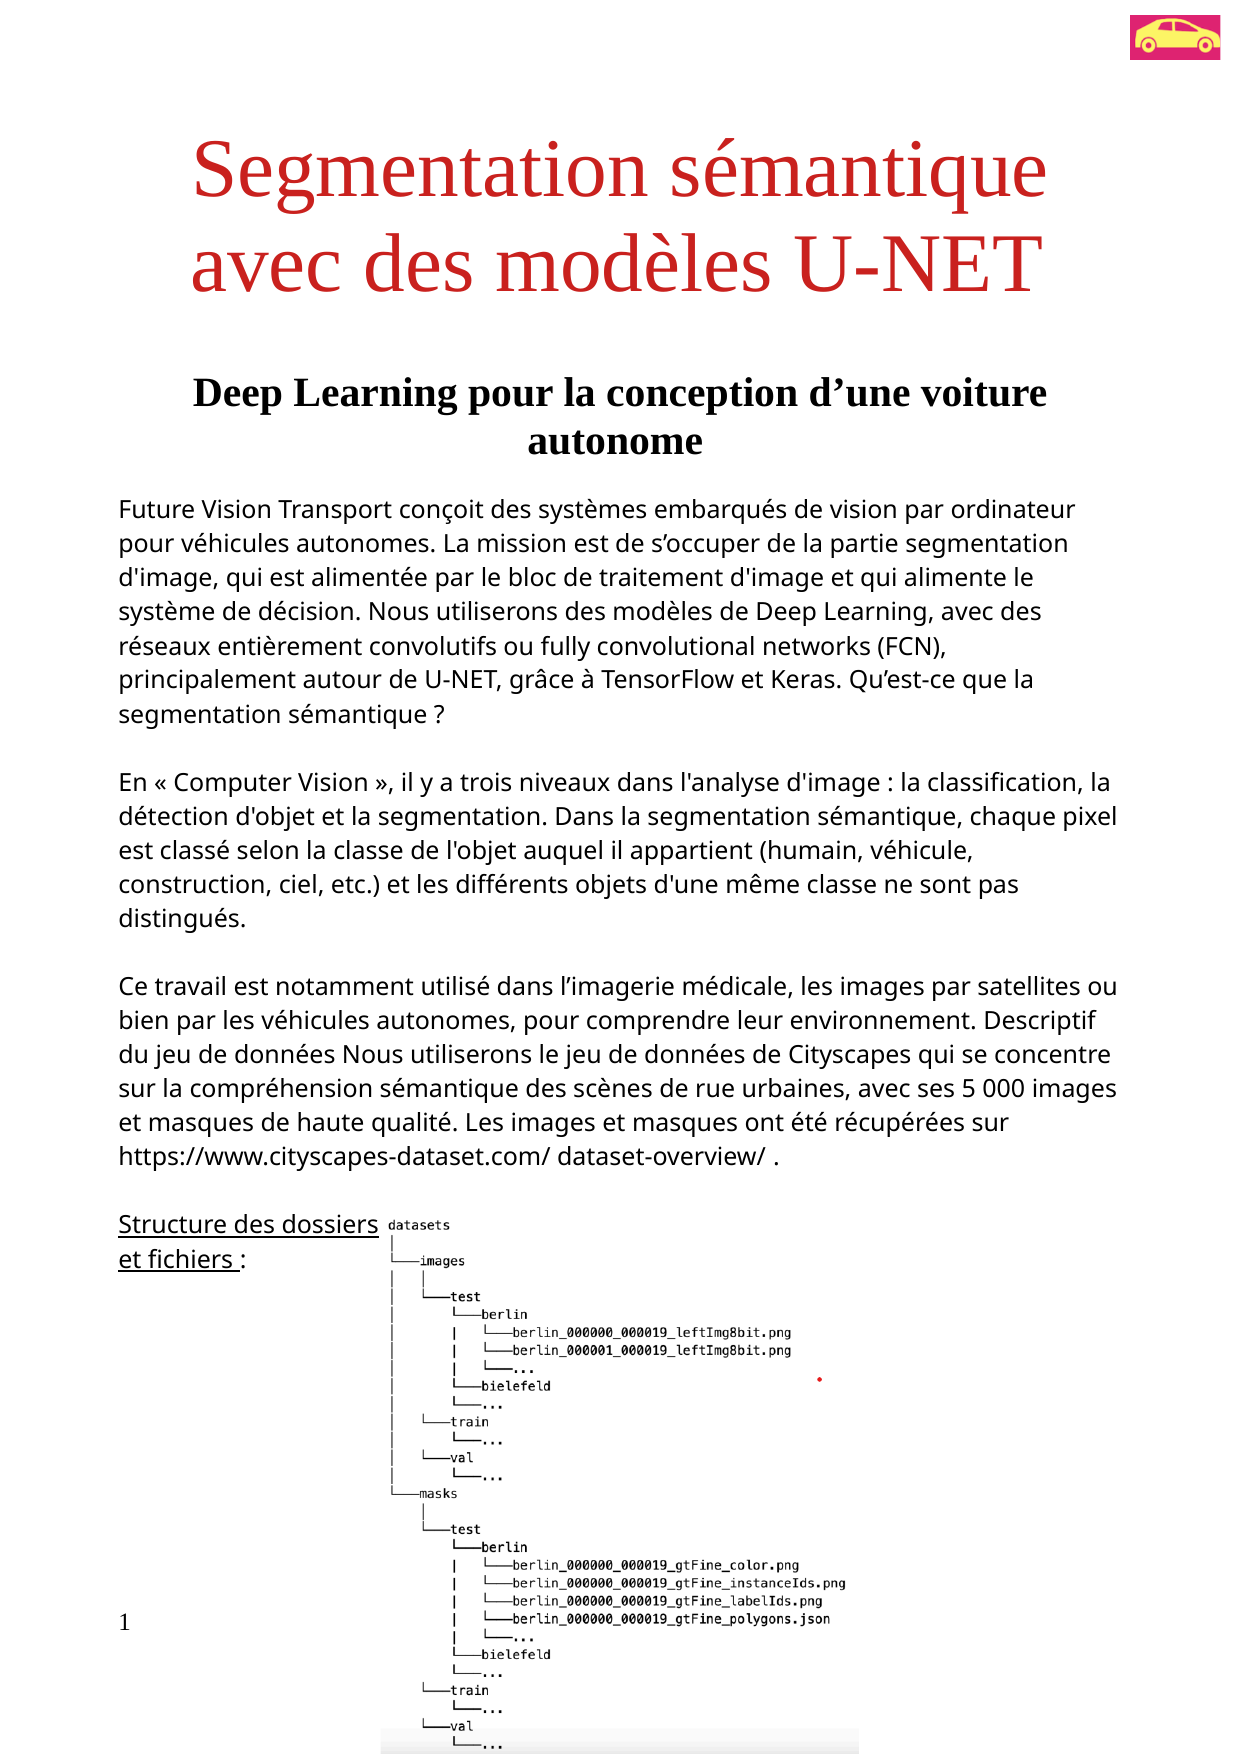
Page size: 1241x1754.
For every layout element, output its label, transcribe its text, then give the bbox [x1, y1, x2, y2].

picture [1130, 15, 1221, 60]
text Segmentation sémantique avec des modèles U-NET [118, 118, 1122, 310]
text Future Vision Transport conçoit des systèmes embarqués de vision par ordinateur pour véhicules autonomes. La mission est de s’occuper de la partie segmentation d'image, qui est alimentée par le bloc de traitement d'image et qui alimente le système de décision. Nous utiliserons des modèles de Deep Learning, avec des réseaux entièrement convolutifs ou fully convolutional networks (FCN), principalement autour de U-NET, grâce à TensorFlow et Keras. Qu’est-ce que la segmentation sémantique ? [118, 492, 1122, 730]
text Structure des dossiers et fichiers : [118, 1207, 1122, 1275]
picture [380, 1215, 869, 1754]
text Deep Learning pour la conception d’une voiture autonome [118, 367, 1122, 463]
text En « Computer Vision », il y a trois niveaux dans l'analyse d'image : la classification, la détection d'objet et la segmentation. Dans la segmentation sémantique, chaque pixel est classé selon la classe de l'objet auquel il appartient (humain, véhicule, construction, ciel, etc.) et les différents objets d'une même classe ne sont pas distingués. [118, 764, 1122, 935]
text Ce travail est notamment utilisé dans l’imagerie médicale, les images par satellites ou bien par les véhicules autonomes, pour comprendre leur environnement. Descriptif du jeu de données Nous utiliserons le jeu de données de Cityscapes qui se concentre sur la compréhension sémantique des scènes de rue urbaines, avec ses 5 000 images et masques de haute qualité. Les images et masques ont été récupérées sur https://www.cityscapes-dataset.com/ dataset-overview/ . [118, 969, 1122, 1173]
